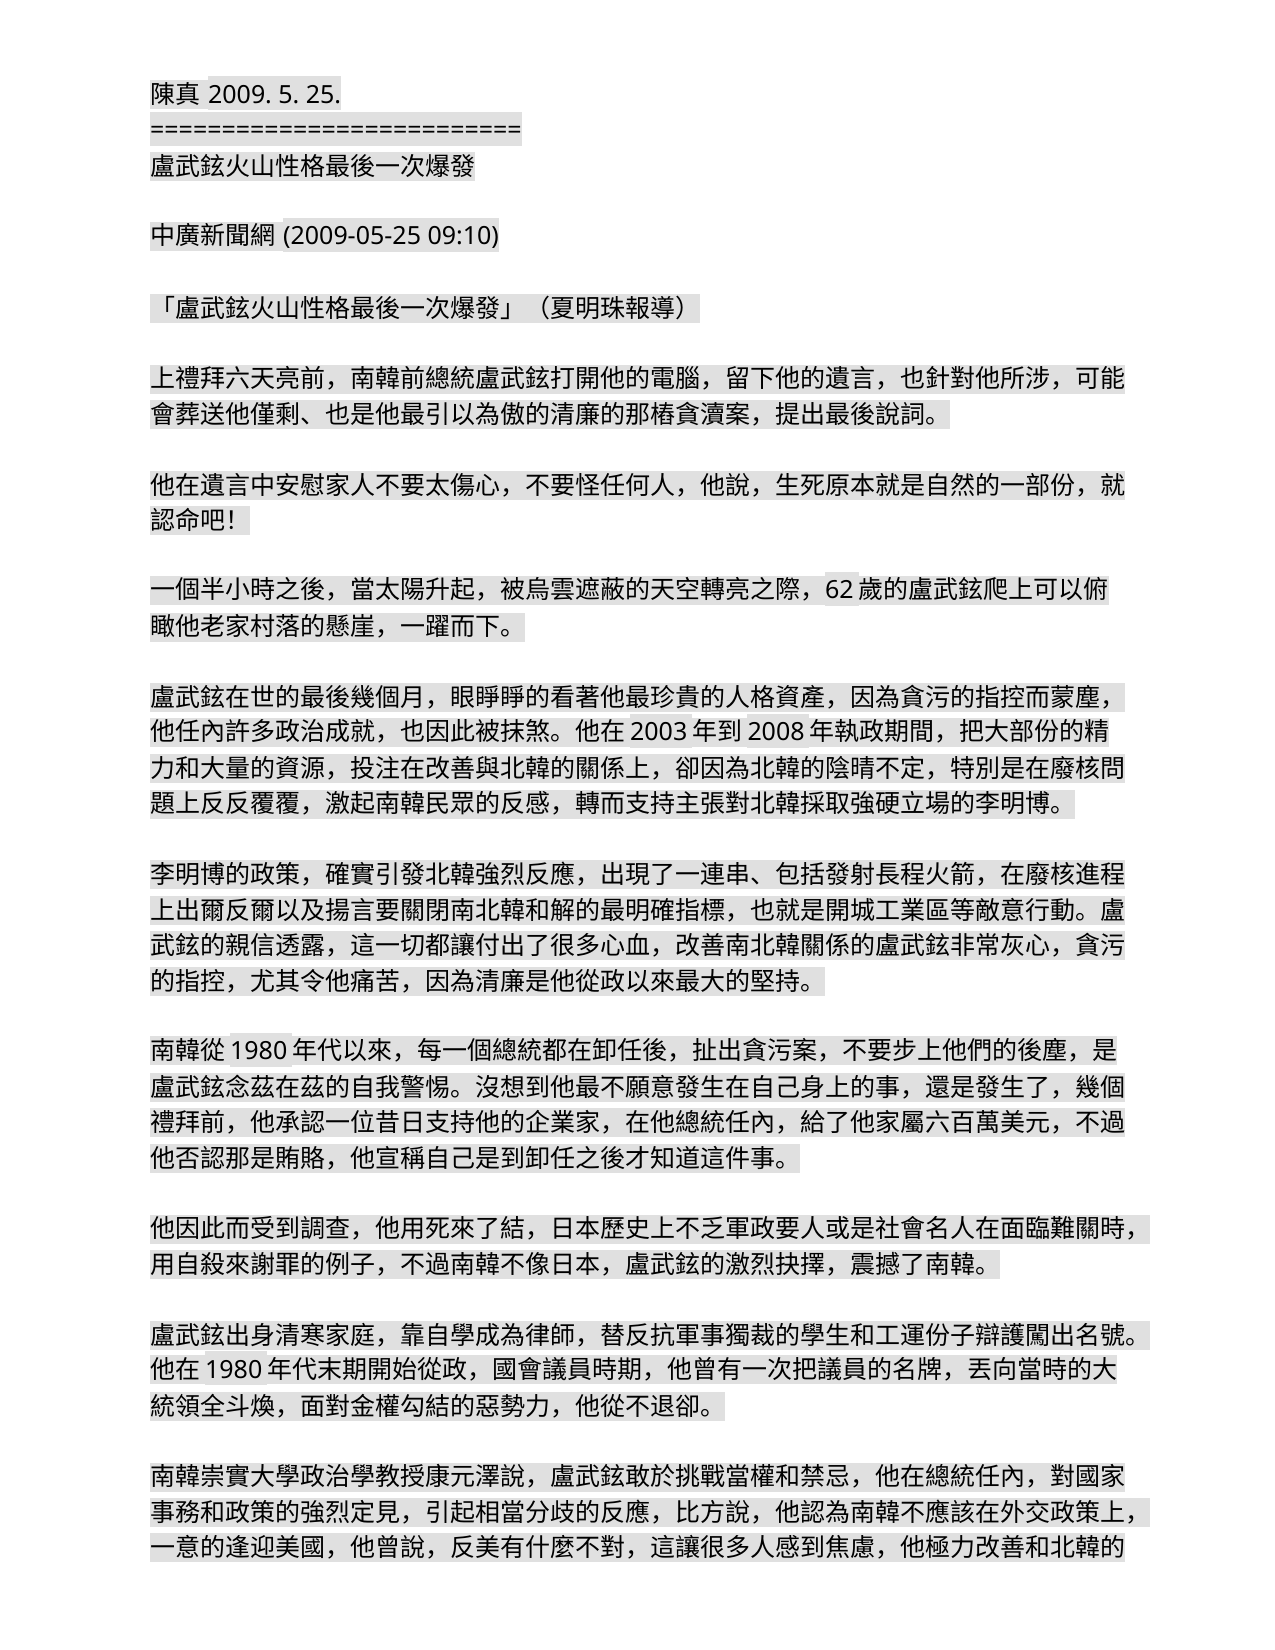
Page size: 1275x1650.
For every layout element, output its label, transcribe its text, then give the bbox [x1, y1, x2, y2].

text 陳真 2009. 5. 25. ========================== 盧武鉉火山性格最後一次爆發 中廣新聞網 (2009-05-25 09:10) 「盧武鉉火山性格最後一次爆發」（夏明珠報導） 上禮拜六天亮前，南韓前總統盧武鉉打開他的電腦，留下他的遺言，也針對他所涉，可能會葬送他僅剩、也是他最引以為傲的清廉的那樁貪瀆案，提出最後說詞。 他在遺言中安慰家人不要太傷心，不要怪任何人，他說，生死原本就是自然的一部份，就認命吧！ 一個半小時之後，當太陽升起，被烏雲遮蔽的天空轉亮之際，62歲的盧武鉉爬上可以俯瞰他老家村落的懸崖，一躍而下。 盧武鉉在世的最後幾個月，眼睜睜的看著他最珍貴的人格資產，因為貪污的指控而蒙塵，他任內許多政治成就，也因此被抹煞。他在2003年到2008年執政期間，把大部份的精力和大量的資源，投注在改善與北韓的關係上，卻因為北韓的陰晴不定，特別是在廢核問題上反反覆覆，激起南韓民眾的反感，轉而支持主張對北韓採取強硬立場的李明博。 李明博的政策，確實引發北韓強烈反應，出現了一連串、包括發射長程火箭，在廢核進程上出爾反爾以及揚言要關閉南北韓和解的最明確指標，也就是開城工業區等敵意行動。盧武鉉的親信透露，這一切都讓付出了很多心血，改善南北韓關係的盧武鉉非常灰心，貪污的指控，尤其令他痛苦，因為清廉是他從政以來最大的堅持。 南韓從1980年代以來，每一個總統都在卸任後，扯出貪污案，不要步上他們的後塵，是盧武鉉念茲在茲的自我警惕。沒想到他最不願意發生在自己身上的事，還是發生了，幾個禮拜前，他承認一位昔日支持他的企業家，在他總統任內，給了他家屬六百萬美元，不過他否認那是賄賂，他宣稱自己是到卸任之後才知道這件事。 他因此而受到調查，他用死來了結，日本歷史上不乏軍政要人或是社會名人在面臨難關時，用自殺來謝罪的例子，不過南韓不像日本，盧武鉉的激烈抉擇，震撼了南韓。 盧武鉉出身清寒家庭，靠自學成為律師，替反抗軍事獨裁的學生和工運份子辯護闖出名號。他在1980年代末期開始從政，國會議員時期，他曾有一次把議員的名牌，丟向當時的大統領全斗煥，面對金權勾結的惡勢力，他從不退卻。 南韓崇實大學政治學教授康元澤說，盧武鉉敢於挑戰當權和禁忌，他在總統任內，對國家事務和政策的強烈定見，引起相當分歧的反應，比方說，他認為南韓不應該在外交政策上，一意的逢迎美國，他曾說，反美有什麼不對，這讓很多人感到焦慮，他極力改善和北韓的關係，包括無條件的提供大量援助給北韓，也讓許多人難以認同。因為不屈服、和不願妥協的性格，五年總統任內，他和保守勢力陷入止境的爭鬥。 南韓總統領導能力研究所所長崔珍說，盧武鉉總統任內幾乎沒有一天南韓政治是平靜的，因為，他永遠在做極端的決定，玩零合遊戲，他選擇走上絕路，就是他火山般的剛烈性格，最後一次爆發。 從他生前多位幕僚的口中，外界得以一窺這個前國家領導人，卸任後，在保守派媒體圍剿以及司法調查下，所承受的壓力，看到自己一生的名節、他最珍貴的資產，就這樣毀了，驕傲如盧武鉉，痛苦可以想見。 盧武鉉曾說，他這輩子最大的成就就是2002年當選總統，確實，在南韓這樣一個民主化得非常晚，現代歷史上充斥著獨裁、腐敗以及地域主義的政治中，盧武鉉能夠在沒有特定地方勢力、政治派系的支持或財團奧援下當選，確實很不容易，盧武鉉可以說是乘著民族主義的浪潮、某種程度上是反美情緒引發的民族主義而當選，競選期間，他就宣示要做南韓第一個不會屈從於美國的總統。 盧武鉉出身貧寒，家裡沒有能力供他唸大學，他靠著自學苦讀，通過律師考，在南韓這樣一個講究學歷背景的社會中，他支持率高的時候，成為大家錦上添花、吹捧他的話題，可是到了執政末期，他因為沒搞好經濟而喪失民心之後，又被當作嘲笑貶損的憑藉。即使在卸任後，他也得不到他期待的平靜，照樣在被動的狀況下，被喜歡和討厭他的兩股力量牽扯著，保守派媒體照三餐修理他，支持者則包車到他的家鄉聲援，前總統的家鄉成了觀光勝地，這是南韓從來沒有出現過的奇觀。 他在卸任後不久，就被揭發家人收賄，任內面對危機從不膽怯的他，這一回卻找不到出路。四月22號，他最後一次在個人網站上刊出文章，要求支持者放棄他，因為他不能再代表他所信奉和鼓吹的價值。 四月30號，他到漢城接受檢察官訊問，媒體出動直升機，一路尾隨，這樣的陣仗在南韓幾乎前所未見，這明明白白的是一種羞辱，盧武鉉在他的遺書中說，許多人因為他承受了太多苦痛，他如果繼續苟活，只會成為他們的負擔，他做了這輩子最後一次極端的抉擇，為自己也為所有支持和愛護他的人解套。 [150, 75, 1125, 1562]
